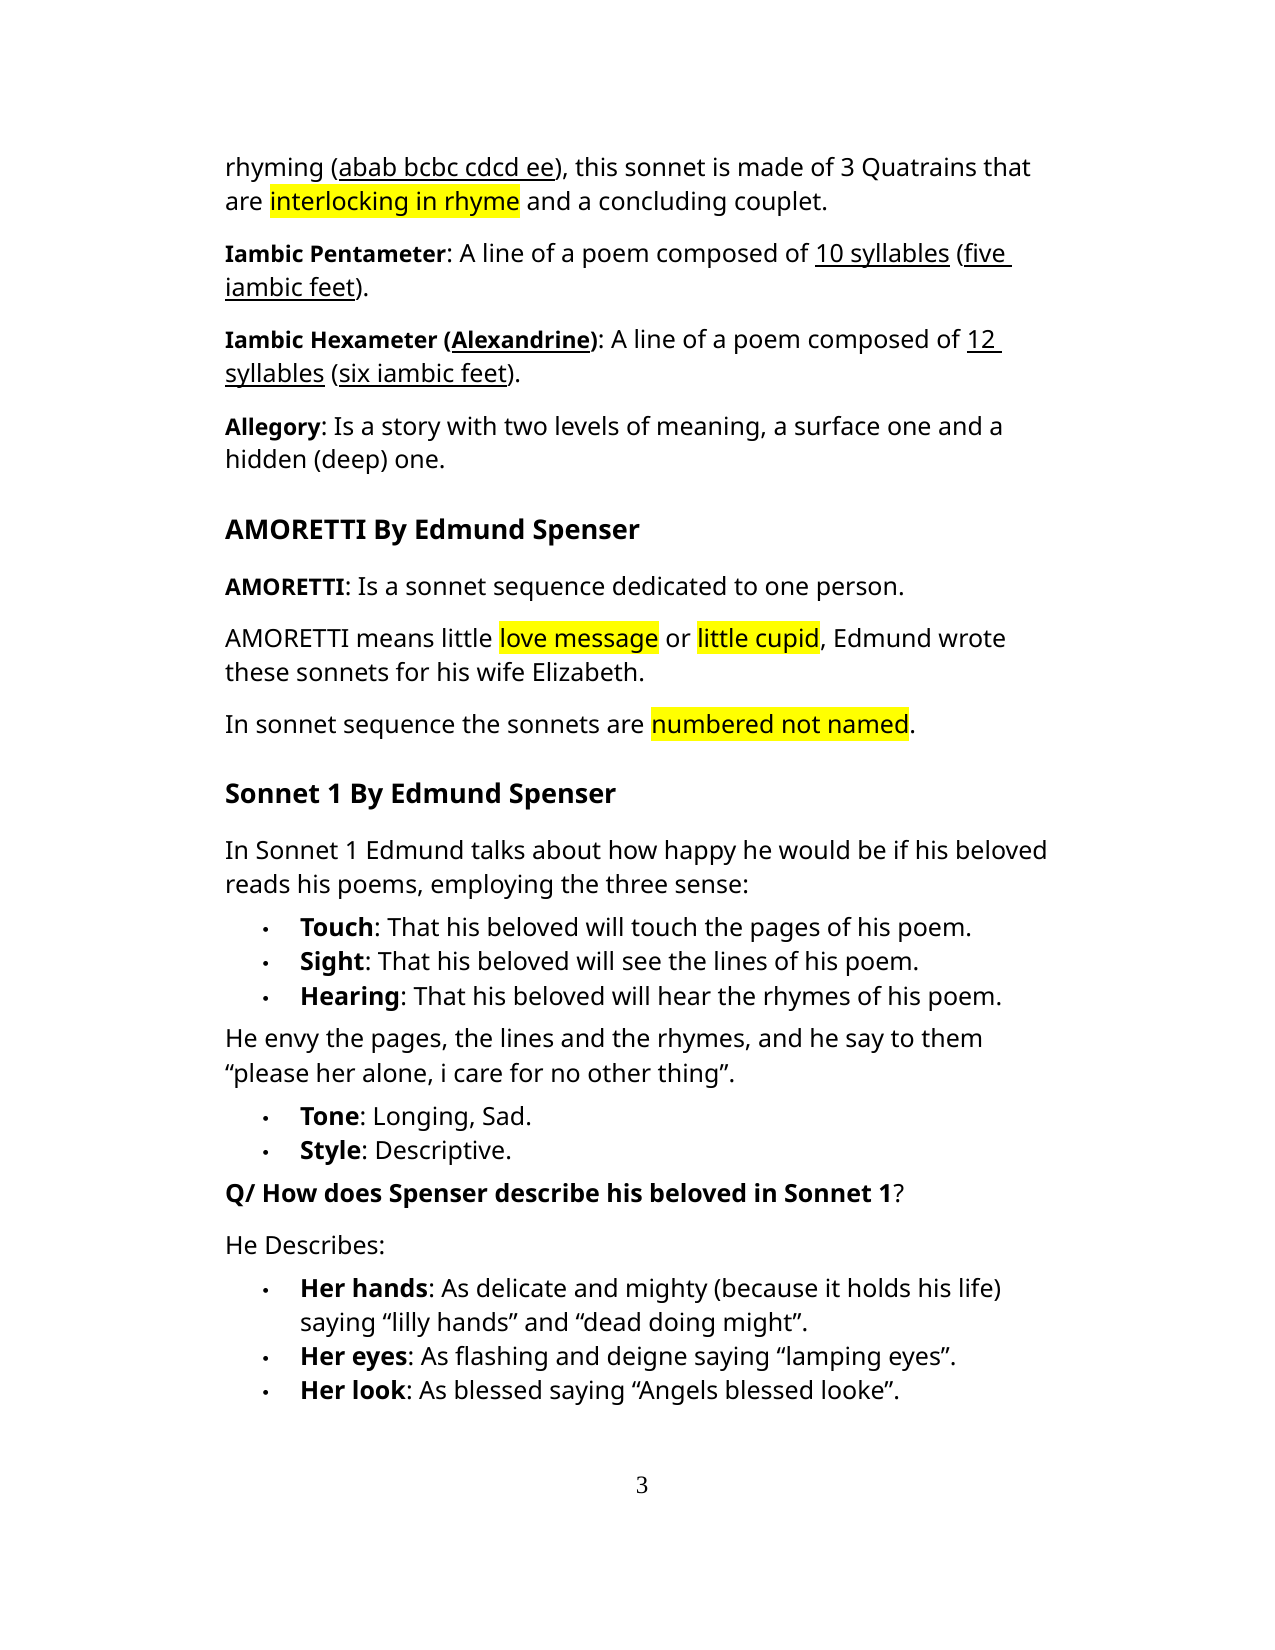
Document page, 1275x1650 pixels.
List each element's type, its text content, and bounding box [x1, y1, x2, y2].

list Hearing: That his beloved will hear the rhymes of his poem. [262, 978, 1065, 1012]
list Touch: That his beloved will touch the pages of his poem. [262, 910, 1065, 944]
list Her look: As blessed saying “Angels blessed looke”. [262, 1372, 1065, 1407]
text Q/ How does Spenser describe his beloved in Sonnet 1? [225, 1175, 1065, 1209]
subtitle AMORETTI By Edmund Spenser [225, 510, 1065, 547]
text Iambic Hexameter (Alexandrine): A line of a poem composed of 12 syllables (six iambic feet). [225, 322, 1065, 390]
text Iambic Pentameter: A line of a poem composed of 10 syllables (five iambic feet). [225, 236, 1065, 304]
text In Sonnet 1 Edmund talks about how happy he would be if his beloved reads his poems, employing the three sense: [225, 833, 1065, 901]
text AMORETTI: Is a sonnet sequence dedicated to one person. [225, 568, 1065, 603]
text rhyming (abab bcbc cdcd ee), this sonnet is made of 3 Quatrains that are interlocking in rhyme and a concluding couplet. [225, 150, 1065, 218]
text He envy the pages, the lines and the rhymes, and he say to them “please her alone, i care for no other thing”. [225, 1021, 1065, 1089]
list Her hands: As delicate and mighty (because it holds his life) saying “lilly hands” and “dead doing might”. [262, 1270, 1065, 1338]
text He Describes: [225, 1227, 1065, 1261]
list Tone: Longing, Sad. [262, 1098, 1065, 1132]
list Sight: That his beloved will see the lines of his poem. [262, 944, 1065, 978]
text AMORETTI means little love message or little cupid, Edmund wrote these sonnets for his wife Elizabeth. [225, 621, 1065, 689]
list Her eyes: As flashing and deigne saying “lamping eyes”. [262, 1338, 1065, 1372]
subtitle Sonnet 1 By Edmund Spenser [225, 774, 1065, 811]
text Allegory: Is a story with two levels of meaning, a surface one and a hidden (deep) one. [225, 408, 1065, 476]
text In sonnet sequence the sonnets are numbered not named. [225, 707, 1065, 741]
list Style: Descriptive. [262, 1132, 1065, 1166]
